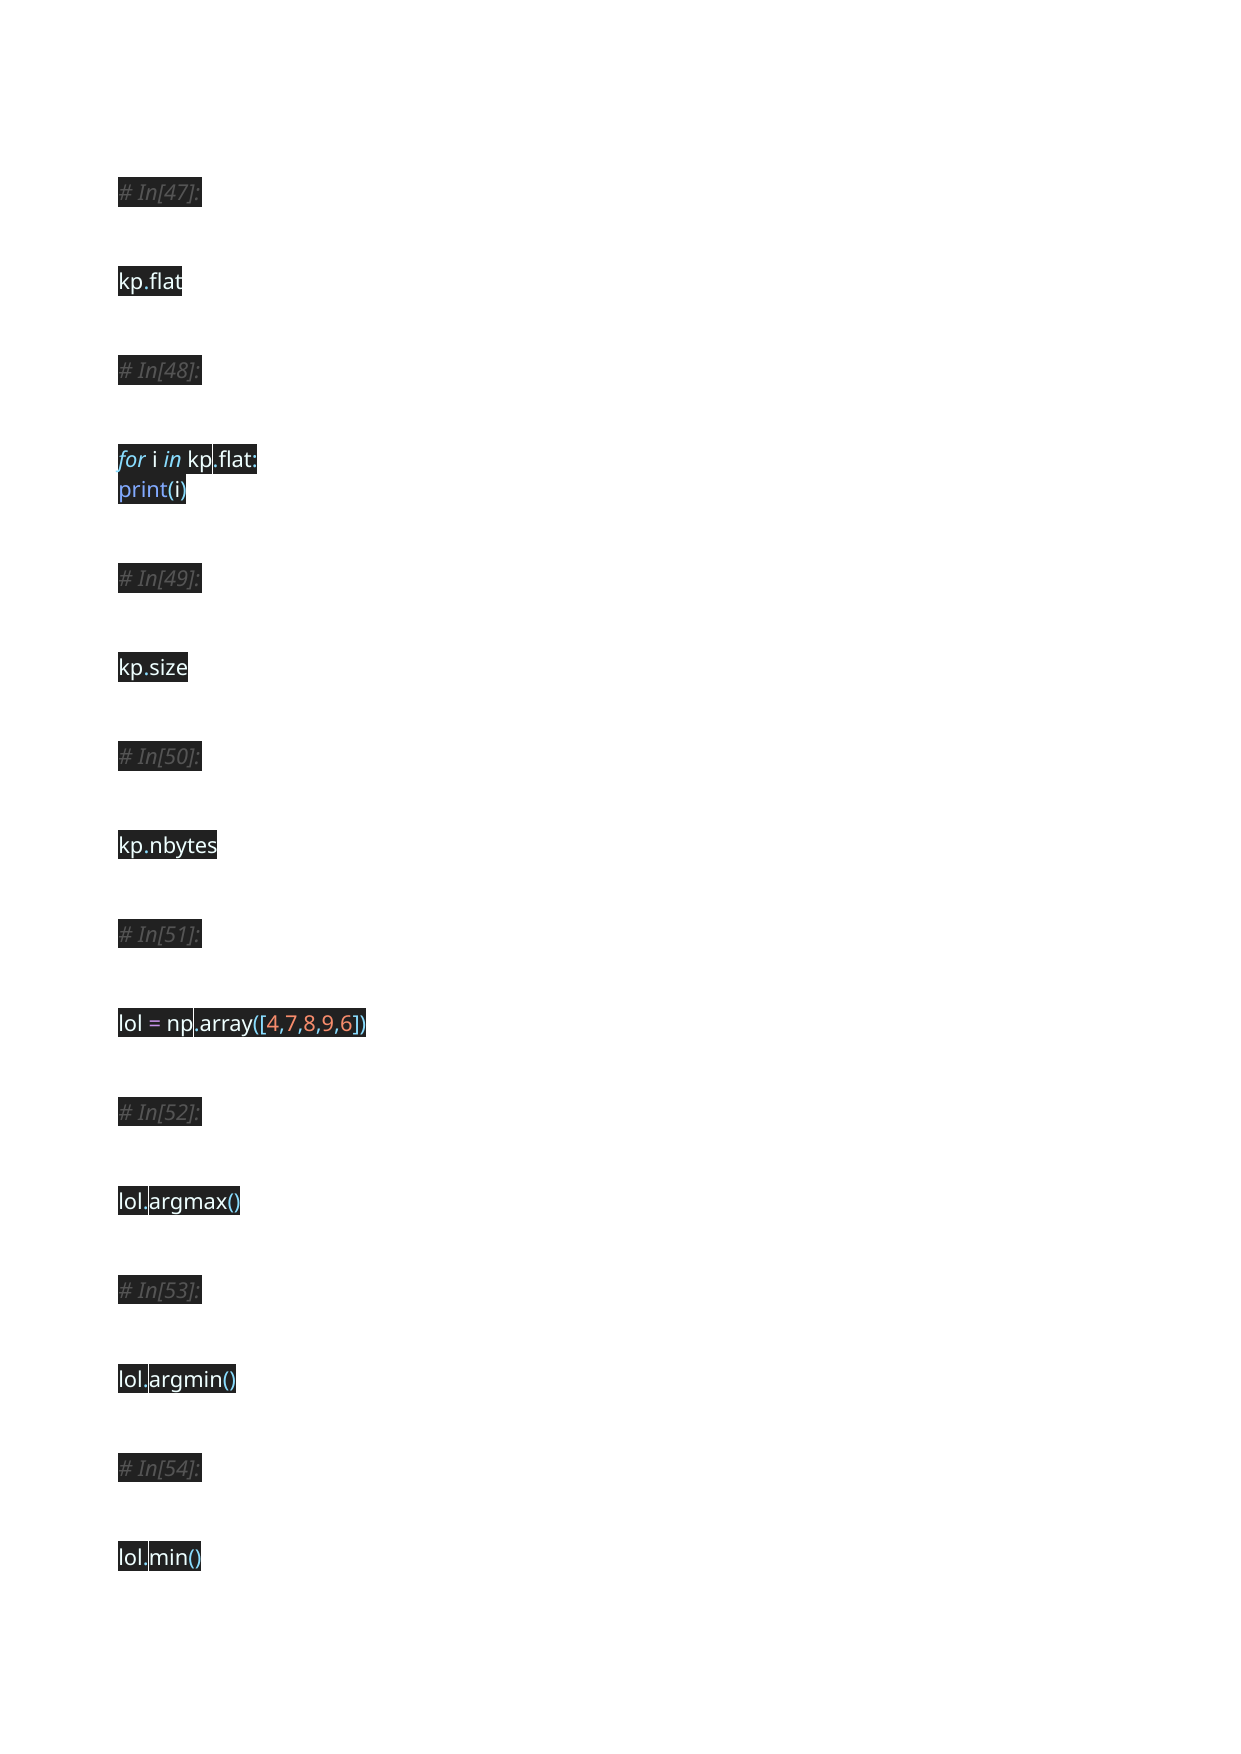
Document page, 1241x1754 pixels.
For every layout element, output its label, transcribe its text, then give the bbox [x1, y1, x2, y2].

text # In[48]: [118, 355, 1122, 385]
text # In[47]: [118, 177, 1122, 207]
text # In[52]: [118, 1097, 1122, 1126]
text kp.size [118, 652, 1122, 682]
text lol.argmin() [118, 1363, 1122, 1393]
text # In[50]: [118, 741, 1122, 771]
text for i in kp.flat: [118, 444, 1122, 474]
text kp.flat [118, 266, 1122, 296]
text # In[53]: [118, 1274, 1122, 1304]
text # In[51]: [118, 919, 1122, 948]
text lol = np.array([4,7,8,9,6]) [118, 1008, 1122, 1037]
text # In[54]: [118, 1452, 1122, 1482]
text lol.min() [118, 1541, 1122, 1571]
text print(i) [118, 474, 1122, 504]
text kp.nbytes [118, 830, 1122, 859]
text lol.argmax() [118, 1186, 1122, 1215]
text # In[49]: [118, 563, 1122, 593]
